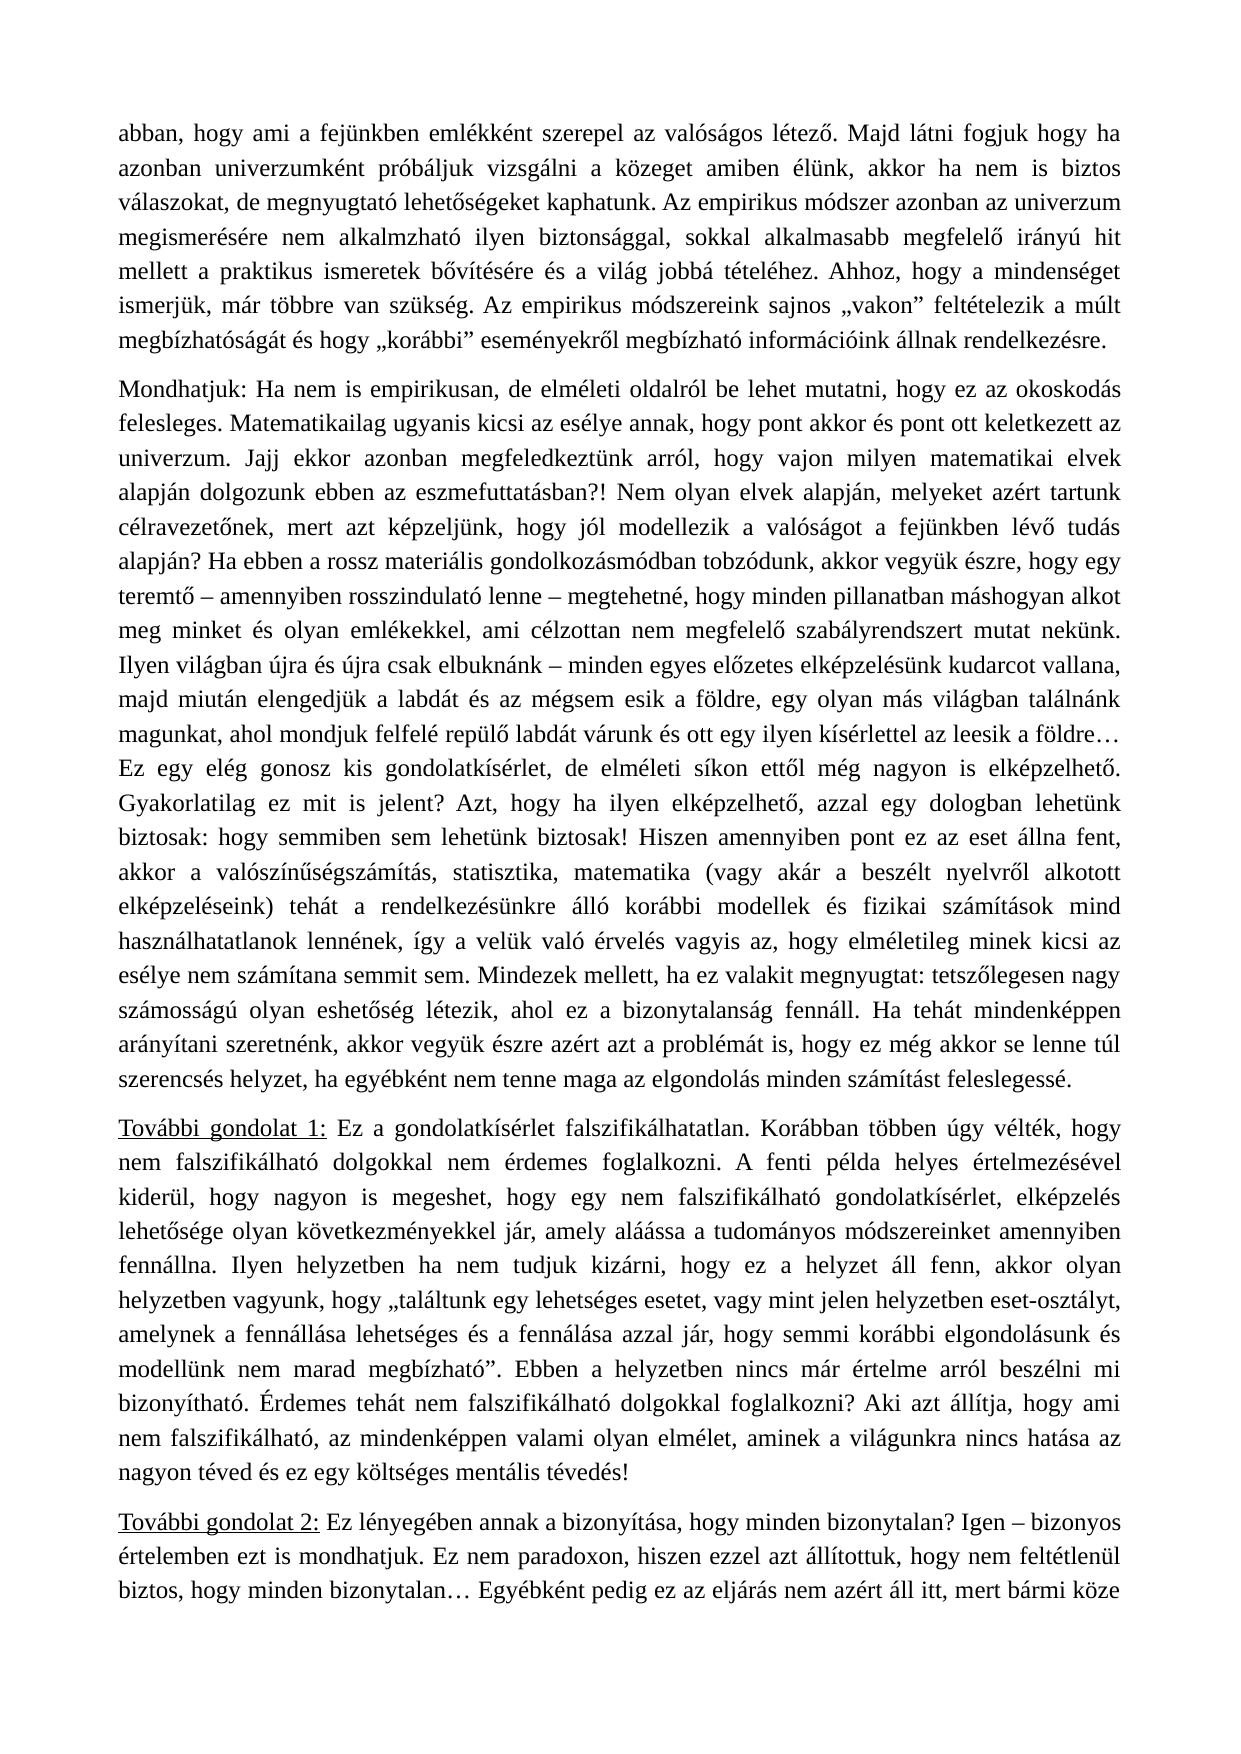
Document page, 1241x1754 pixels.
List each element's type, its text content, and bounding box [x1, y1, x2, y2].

text További gondolat 2: Ez lényegében annak a bizonyítása, hogy minden bizonytalan? Igen – bizonyos értelemben ezt is mondhatjuk. Ez nem paradoxon, hiszen ezzel azt állítottuk, hogy nem feltétlenül biztos, hogy minden bizonytalan… Egyébként pedig ez az eljárás nem azért áll itt, mert bármi köze [118, 1507, 1122, 1604]
text abban, hogy ami a fejünkben emlékként szerepel az valóságos létező. Majd látni fogjuk hogy ha azonban univerzumként próbáljuk vizsgálni a közeget amiben élünk, akkor ha nem is biztos válaszokat, de megnyugtató lehetőségeket kaphatunk. Az empirikus módszer azonban az univerzum megismerésére nem alkalmzható ilyen biztonsággal, sokkal alkalmasabb megfelelő irányú hit mellett a praktikus ismeretek bővítésére és a világ jobbá tételéhez. Ahhoz, hogy a mindenséget ismerjük, már többre van szükség. Az empirikus módszereink sajnos „vakon” feltételezik a múlt megbízhatóságát és hogy „korábbi” eseményekről megbízható információink állnak rendelkezésre. [118, 118, 1122, 354]
text Mondhatjuk: Ha nem is empirikusan, de elméleti oldalról be lehet mutatni, hogy ez az okoskodás felesleges. Matematikailag ugyanis kicsi az esélye annak, hogy pont akkor és pont ott keletkezett az univerzum. Jajj ekkor azonban megfeledkeztünk arról, hogy vajon milyen matematikai elvek alapján dolgozunk ebben az eszmefuttatásban?! Nem olyan elvek alapján, melyeket azért tartunk célravezetőnek, mert azt képzeljünk, hogy jól modellezik a valóságot a fejünkben lévő tudás alapján? Ha ebben a rossz materiális gondolkozásmódban tobzódunk, akkor vegyük észre, hogy egy teremtő – amennyiben rosszindulató lenne – megtehetné, hogy minden pillanatban máshogyan alkot meg minket és olyan emlékekkel, ami célzottan nem megfelelő szabályrendszert mutat nekünk. Ilyen világban újra és újra csak elbuknánk – minden egyes előzetes elképzelésünk kudarcot vallana, majd miután elengedjük a labdát és az mégsem esik a földre, egy olyan más világban találnánk magunkat, ahol mondjuk felfelé repülő labdát várunk és ott egy ilyen kísérlettel az leesik a földre… Ez egy elég gonosz kis gondolatkísérlet, de elméleti síkon ettől még nagyon is elképzelhető. Gyakorlatilag ez mit is jelent? Azt, hogy ha ilyen elképzelhető, azzal egy dologban lehetünk biztosak: hogy semmiben sem lehetünk biztosak! Hiszen amennyiben pont ez az eset állna fent, akkor a valószínűségszámítás, statisztika, matematika (vagy akár a beszélt nyelvről alkotott elképzeléseink) tehát a rendelkezésünkre álló korábbi modellek és fizikai számítások mind használhatatlanok lennének, így a velük való érvelés vagyis az, hogy elméletileg minek kicsi az esélye nem számítana semmit sem. Mindezek mellett, ha ez valakit megnyugtat: tetszőlegesen nagy számosságú olyan eshetőség létezik, ahol ez a bizonytalanság fennáll. Ha tehát mindenképpen arányítani szeretnénk, akkor vegyük észre azért azt a problémát is, hogy ez még akkor se lenne túl szerencsés helyzet, ha egyébként nem tenne maga az elgondolás minden számítást feleslegessé. [118, 374, 1122, 1092]
text További gondolat 1: Ez a gondolatkísérlet falszifikálhatatlan. Korábban többen úgy vélték, hogy nem falszifikálható dolgokkal nem érdemes foglalkozni. A fenti példa helyes értelmezésével kiderül, hogy nagyon is megeshet, hogy egy nem falszifikálható gondolatkísérlet, elképzelés lehetősége olyan következményekkel jár, amely aláássa a tudományos módszereinket amennyiben fennállna. Ilyen helyzetben ha nem tudjuk kizárni, hogy ez a helyzet áll fenn, akkor olyan helyzetben vagyunk, hogy „találtunk egy lehetséges esetet, vagy mint jelen helyzetben eset-osztályt, amelynek a fennállása lehetséges és a fennálása azzal jár, hogy semmi korábbi elgondolásunk és modellünk nem marad megbízható”. Ebben a helyzetben nincs már értelme arról beszélni mi bizonyítható. Érdemes tehát nem falszifikálható dolgokkal foglalkozni? Aki azt állítja, hogy ami nem falszifikálható, az mindenképpen valami olyan elmélet, aminek a világunkra nincs hatása az nagyon téved és ez egy költséges mentális tévedés! [118, 1113, 1122, 1486]
